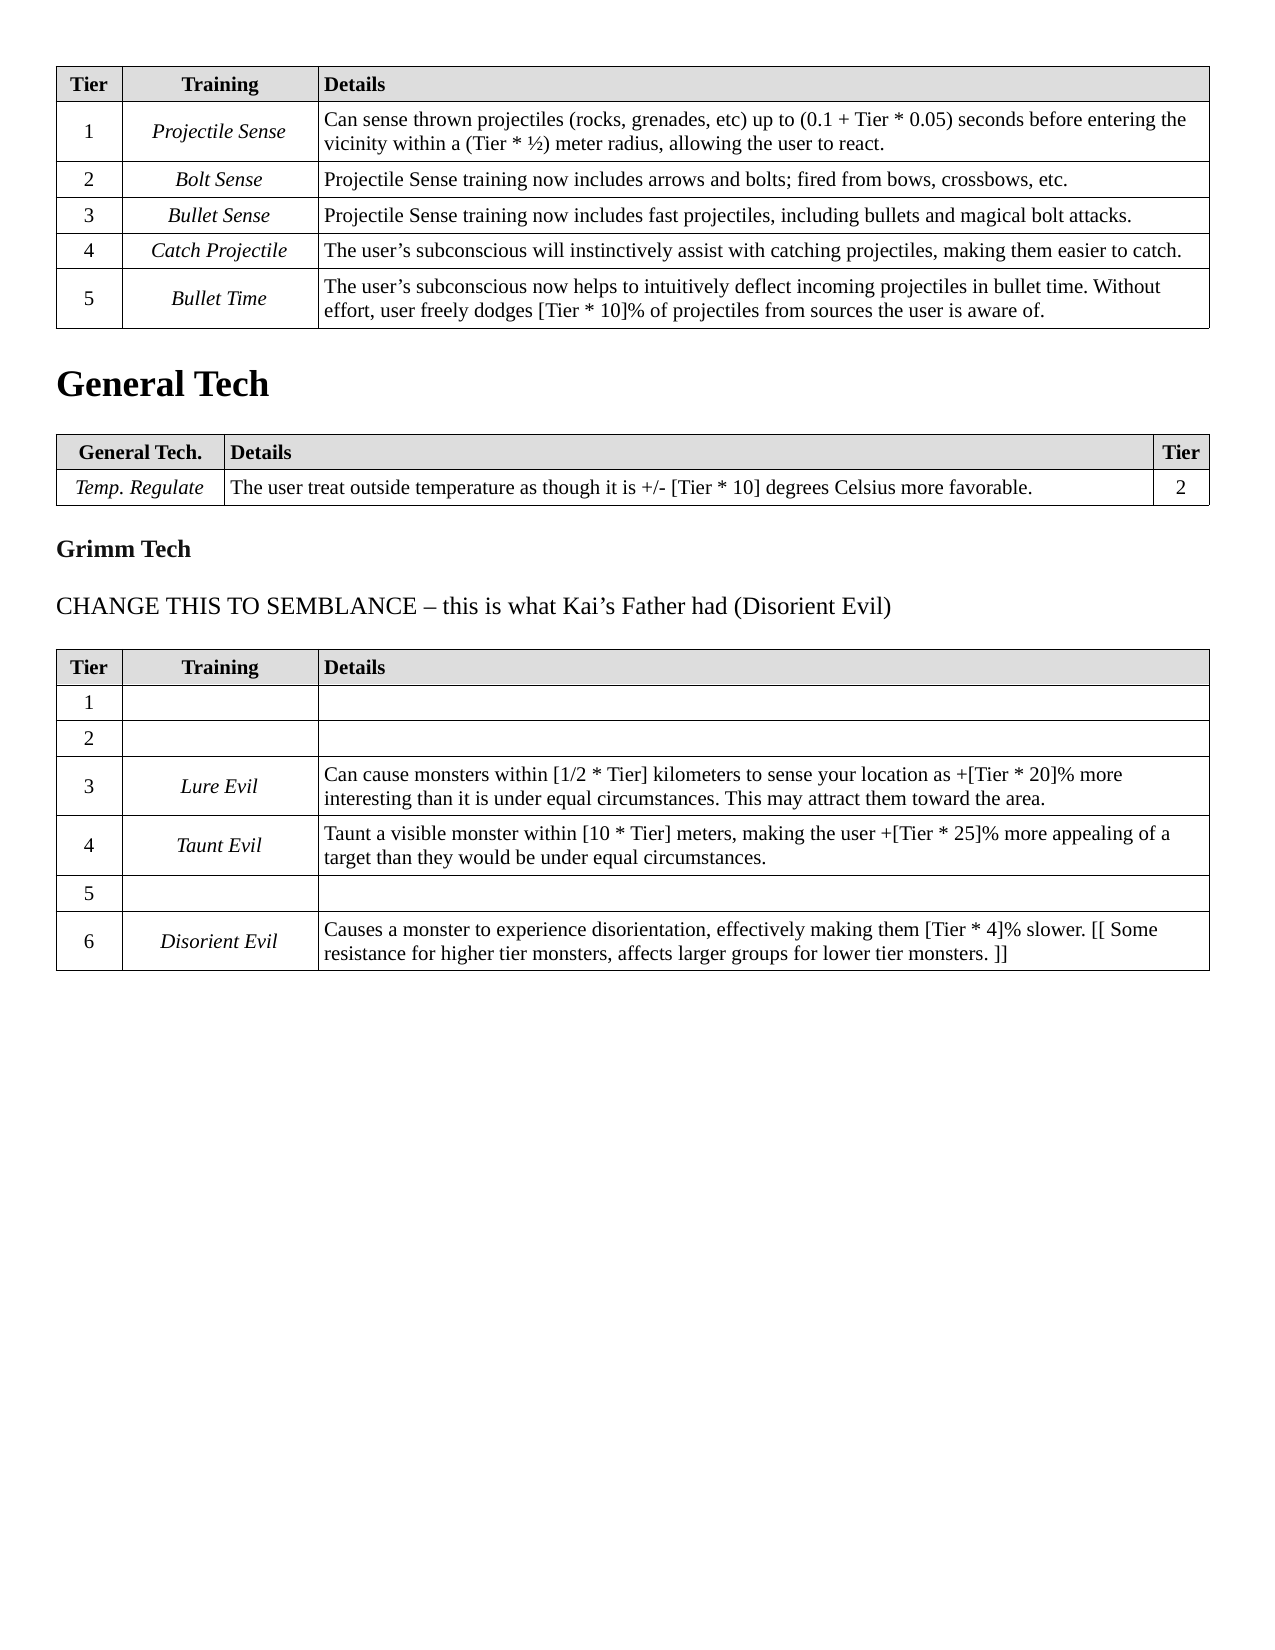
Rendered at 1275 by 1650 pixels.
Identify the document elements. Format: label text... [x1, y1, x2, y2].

table_cell 2 [57, 162, 122, 197]
table_cell 1 [57, 102, 122, 161]
table_cell [123, 721, 318, 756]
table_header Details [319, 650, 1209, 684]
table_cell Bolt Sense [123, 162, 318, 197]
table_cell [123, 876, 318, 911]
table_header Details [225, 435, 1153, 469]
table_cell Bullet Time [123, 269, 318, 328]
table_cell Can cause monsters within [1/2 * Tier] kilometers to sense your location as +[Tier * 20]% more interesting than it is under equal circumstances. This may attract them toward the area. [319, 757, 1209, 815]
table_cell The user’s subconscious now helps to intuitively deflect incoming projectiles in bullet time. Without effort, user freely dodges [Tier * 10]% of projectiles from sources the user is aware of. [319, 269, 1209, 328]
table_cell [319, 721, 1209, 756]
table_cell The user treat outside temperature as though it is +/- [Tier * 10] degrees Celsius more favorable. [225, 470, 1153, 505]
table_cell Temp. Regulate [57, 470, 224, 505]
table_cell 3 [57, 198, 122, 232]
table_cell Lure Evil [123, 757, 318, 815]
table_cell Projectile Sense [123, 102, 318, 161]
table_cell 5 [57, 876, 122, 911]
table_cell 4 [57, 234, 122, 268]
table_header Tier [1154, 435, 1209, 469]
table_header General Tech. [57, 435, 224, 469]
table_cell Causes a monster to experience disorientation, effectively making them [Tier * 4]% slower. [[ Some resistance for higher tier monsters, affects larger groups for lower tier monsters. ]] [319, 912, 1209, 970]
table_cell 5 [57, 269, 122, 328]
table_cell 6 [57, 912, 122, 970]
table_cell [319, 686, 1209, 720]
table_header Training [123, 650, 318, 684]
table_header Tier [57, 650, 122, 684]
table_cell Projectile Sense training now includes arrows and bolts; fired from bows, crossbows, etc. [319, 162, 1209, 197]
table_cell Projectile Sense training now includes fast projectiles, including bullets and magical bolt attacks. [319, 198, 1209, 232]
table_cell The user’s subconscious will instinctively assist with catching projectiles, making them easier to catch. [319, 234, 1209, 268]
table_cell 3 [57, 757, 122, 815]
table_cell 2 [57, 721, 122, 756]
table_cell Taunt Evil [123, 816, 318, 875]
table_cell Can sense thrown projectiles (rocks, grenades, etc) up to (0.1 + Tier * 0.05) seconds before entering the vicinity within a (Tier * ½) meter radius, allowing the user to react. [319, 102, 1209, 161]
table_header Training [123, 67, 318, 101]
subtitle General Tech [56, 362, 1215, 405]
table_header Tier [57, 67, 122, 101]
table_cell Bullet Sense [123, 198, 318, 232]
text CHANGE THIS TO SEMBLANCE – this is what Kai’s Father had (Disorient Evil) [56, 591, 1215, 620]
table_cell Disorient Evil [123, 912, 318, 970]
table_cell 1 [57, 686, 122, 720]
table_cell [123, 686, 318, 720]
table_cell Catch Projectile [123, 234, 318, 268]
table_cell 2 [1154, 470, 1209, 505]
table_cell [319, 876, 1209, 911]
table_cell 4 [57, 816, 122, 875]
table_cell Taunt a visible monster within [10 * Tier] meters, making the user +[Tier * 25]% more appealing of a target than they would be under equal circumstances. [319, 816, 1209, 875]
table_header Details [319, 67, 1209, 101]
subtitle Grimm Tech [56, 534, 1215, 563]
